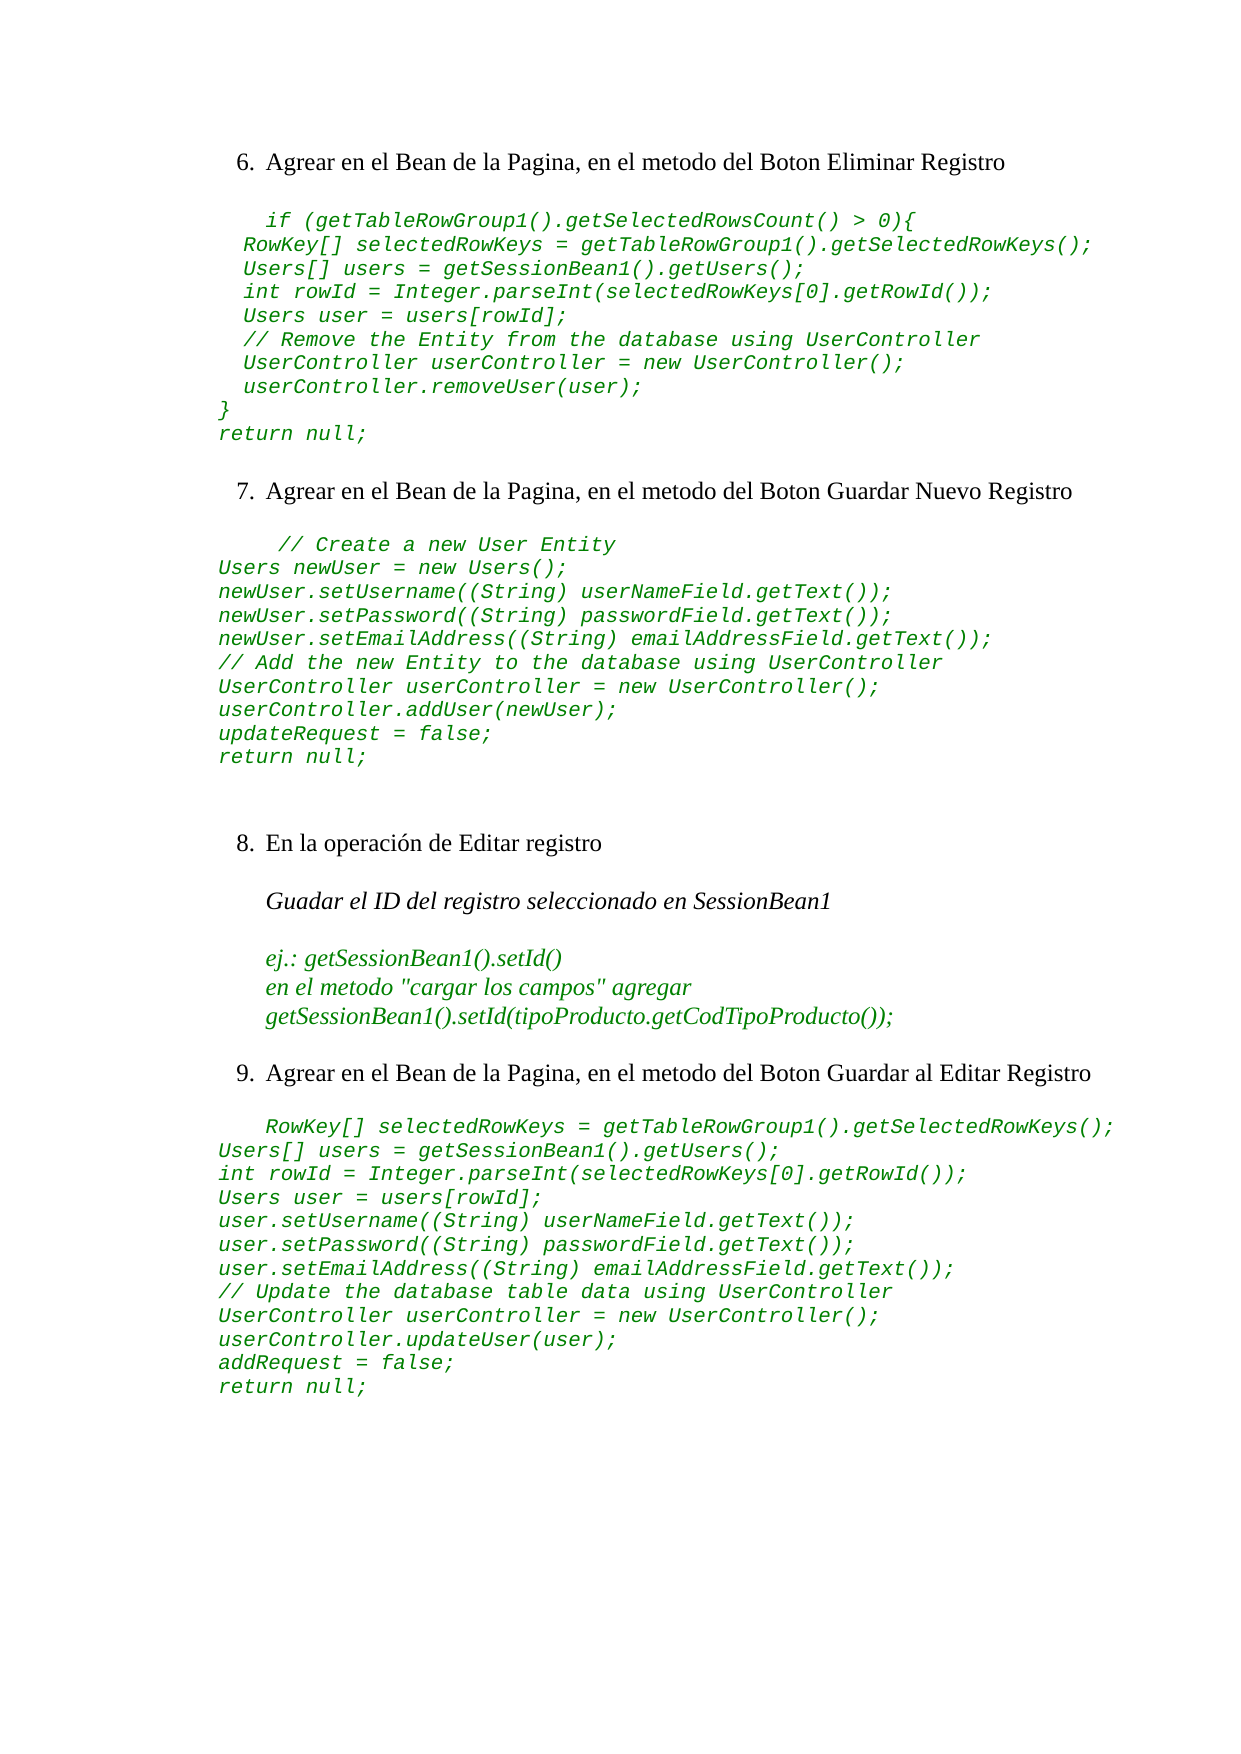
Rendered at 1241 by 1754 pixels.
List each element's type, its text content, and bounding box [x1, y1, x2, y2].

text user.setPassword((String) passwordField.getText()); [118, 1234, 1122, 1258]
text Users user = users[rowId]; [118, 305, 1122, 328]
text Users newUser = new Users(); [118, 557, 1122, 581]
text Users[] users = getSessionBean1().getUsers(); [118, 258, 1122, 281]
text userController.removeUser(user); [118, 376, 1122, 399]
text return null; [118, 423, 1122, 447]
text user.setUsername((String) userNameField.getText()); [118, 1211, 1122, 1234]
text // Remove the Entity from the database using UserController [118, 328, 1122, 352]
text newUser.setEmailAddress((String) emailAddressField.getText()); [118, 628, 1122, 652]
text userController.addUser(newUser); [118, 699, 1122, 723]
text UserController userController = new UserController(); [118, 676, 1122, 699]
text addRequest = false; [118, 1352, 1122, 1376]
text UserController userController = new UserController(); [118, 1305, 1122, 1329]
text int rowId = Integer.parseInt(selectedRowKeys[0].getRowId()); [118, 1163, 1122, 1187]
text RowKey[] selectedRowKeys = getTableRowGroup1().getSelectedRowKeys(); [118, 234, 1122, 258]
text Users user = users[rowId]; [118, 1187, 1122, 1211]
text user.setEmailAddress((String) emailAddressField.getText()); [118, 1258, 1122, 1281]
list Agrear en el Bean de la Pagina, en el metodo del Boton Guardar al Editar Registro RowKey[] selectedRowKeys = getTableRowGroup1().getSelectedRowKeys(); [236, 1058, 1122, 1139]
text // Add the new Entity to the database using UserController [118, 652, 1122, 676]
list En la operación de Editar registro Guadar el ID del registro seleccionado en SessionBean1 ej.: getSessionBean1().setId() en el metodo "cargar los campos" agregar getSessionBean1().setId(tipoProducto.getCodTipoProducto()); [236, 828, 1122, 1058]
text newUser.setPassword((String) passwordField.getText()); [118, 605, 1122, 628]
text int rowId = Integer.parseInt(selectedRowKeys[0].getRowId()); [118, 281, 1122, 305]
list Agrear en el Bean de la Pagina, en el metodo del Boton Eliminar Registro if (getTableRowGroup1().getSelectedRowsCount() > 0){ [236, 147, 1122, 234]
text UserController userController = new UserController(); [118, 352, 1122, 376]
list Agrear en el Bean de la Pagina, en el metodo del Boton Guardar Nuevo Registro // Create a new User Entity [236, 476, 1122, 557]
text updateRequest = false; [118, 723, 1122, 747]
text Users[] users = getSessionBean1().getUsers(); [118, 1139, 1122, 1163]
text // Update the database table data using UserController [118, 1281, 1122, 1305]
text return null; [118, 747, 1122, 770]
text } [118, 399, 1122, 423]
text userController.updateUser(user); [118, 1329, 1122, 1352]
text newUser.setUsername((String) userNameField.getText()); [118, 581, 1122, 605]
text return null; [118, 1376, 1122, 1400]
